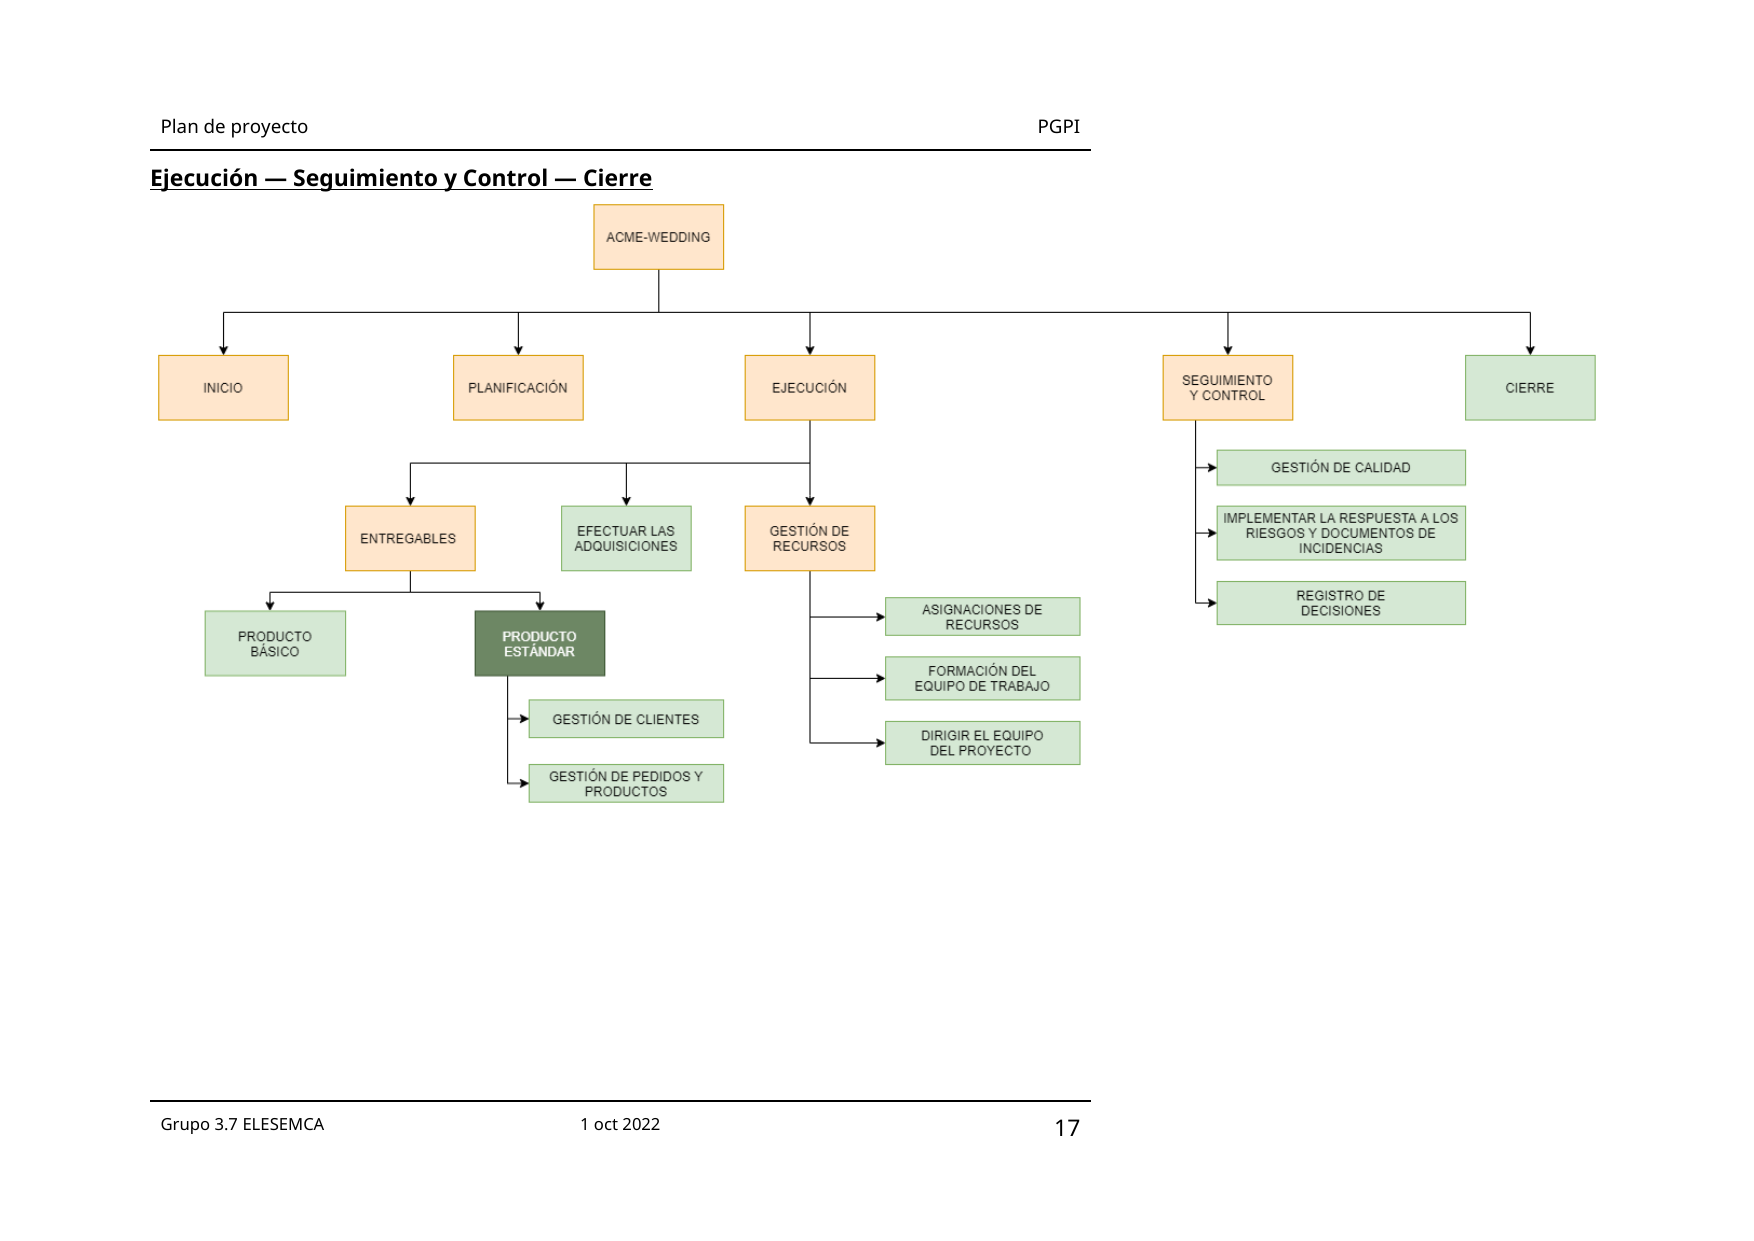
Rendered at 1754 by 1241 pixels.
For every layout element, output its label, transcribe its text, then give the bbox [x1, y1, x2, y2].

subtitle Ejecución — Seguimiento y Control — Cierre [150, 162, 1604, 194]
picture [155, 202, 1599, 806]
